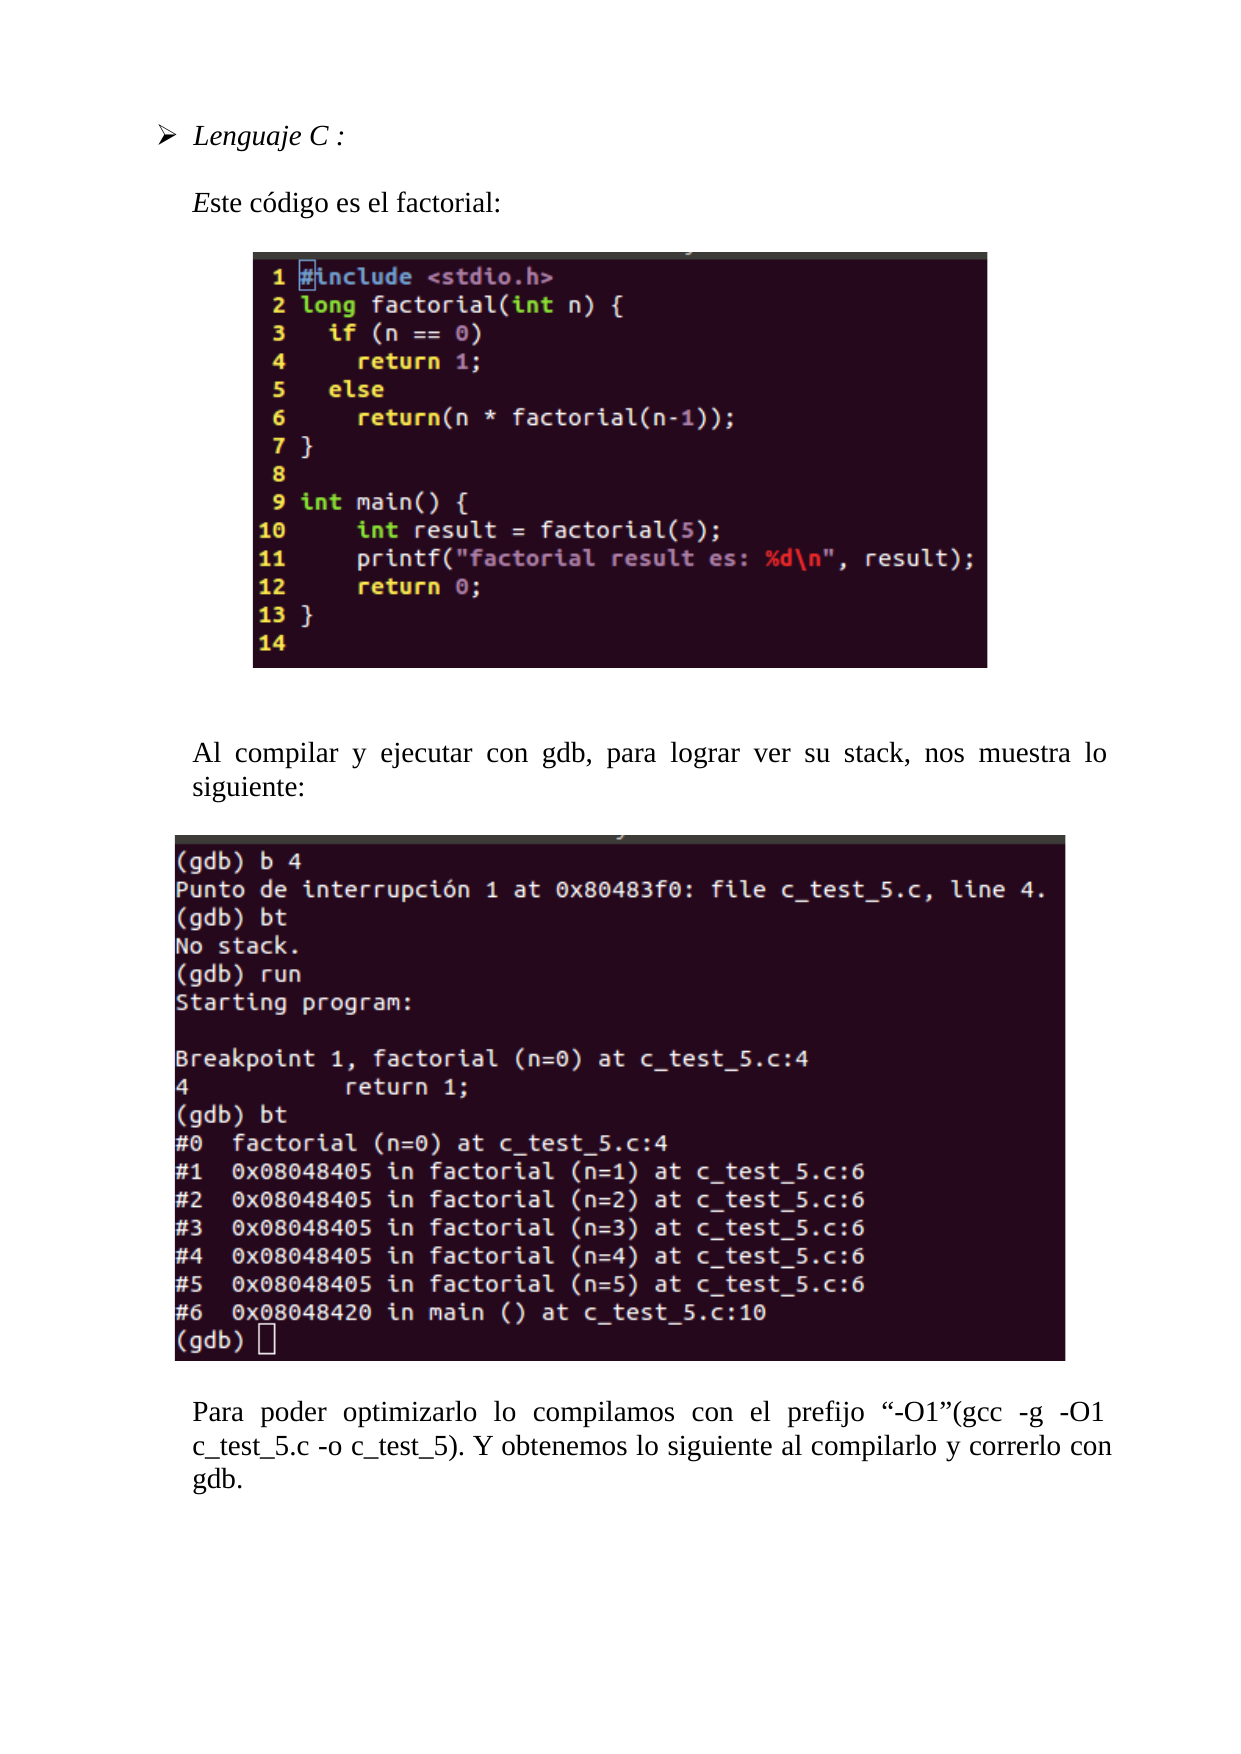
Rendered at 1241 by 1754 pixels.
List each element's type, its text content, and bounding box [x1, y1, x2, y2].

text Este código es el factorial: [118, 185, 1122, 219]
picture [174, 835, 1066, 1361]
list Lenguaje C : [156, 118, 1122, 152]
text Para poder optimizarlo lo compilamos con el prefijo “-O1”(gcc -g -O1 c_test_5.c -o c_test_5). Y obtenemos lo siguiente al compilarlo y correrlo con gdb. [118, 1394, 1122, 1495]
picture [252, 252, 988, 668]
text Al compilar y ejecutar con gdb, para lograr ver su stack, nos muestra lo siguiente: [118, 735, 1122, 802]
